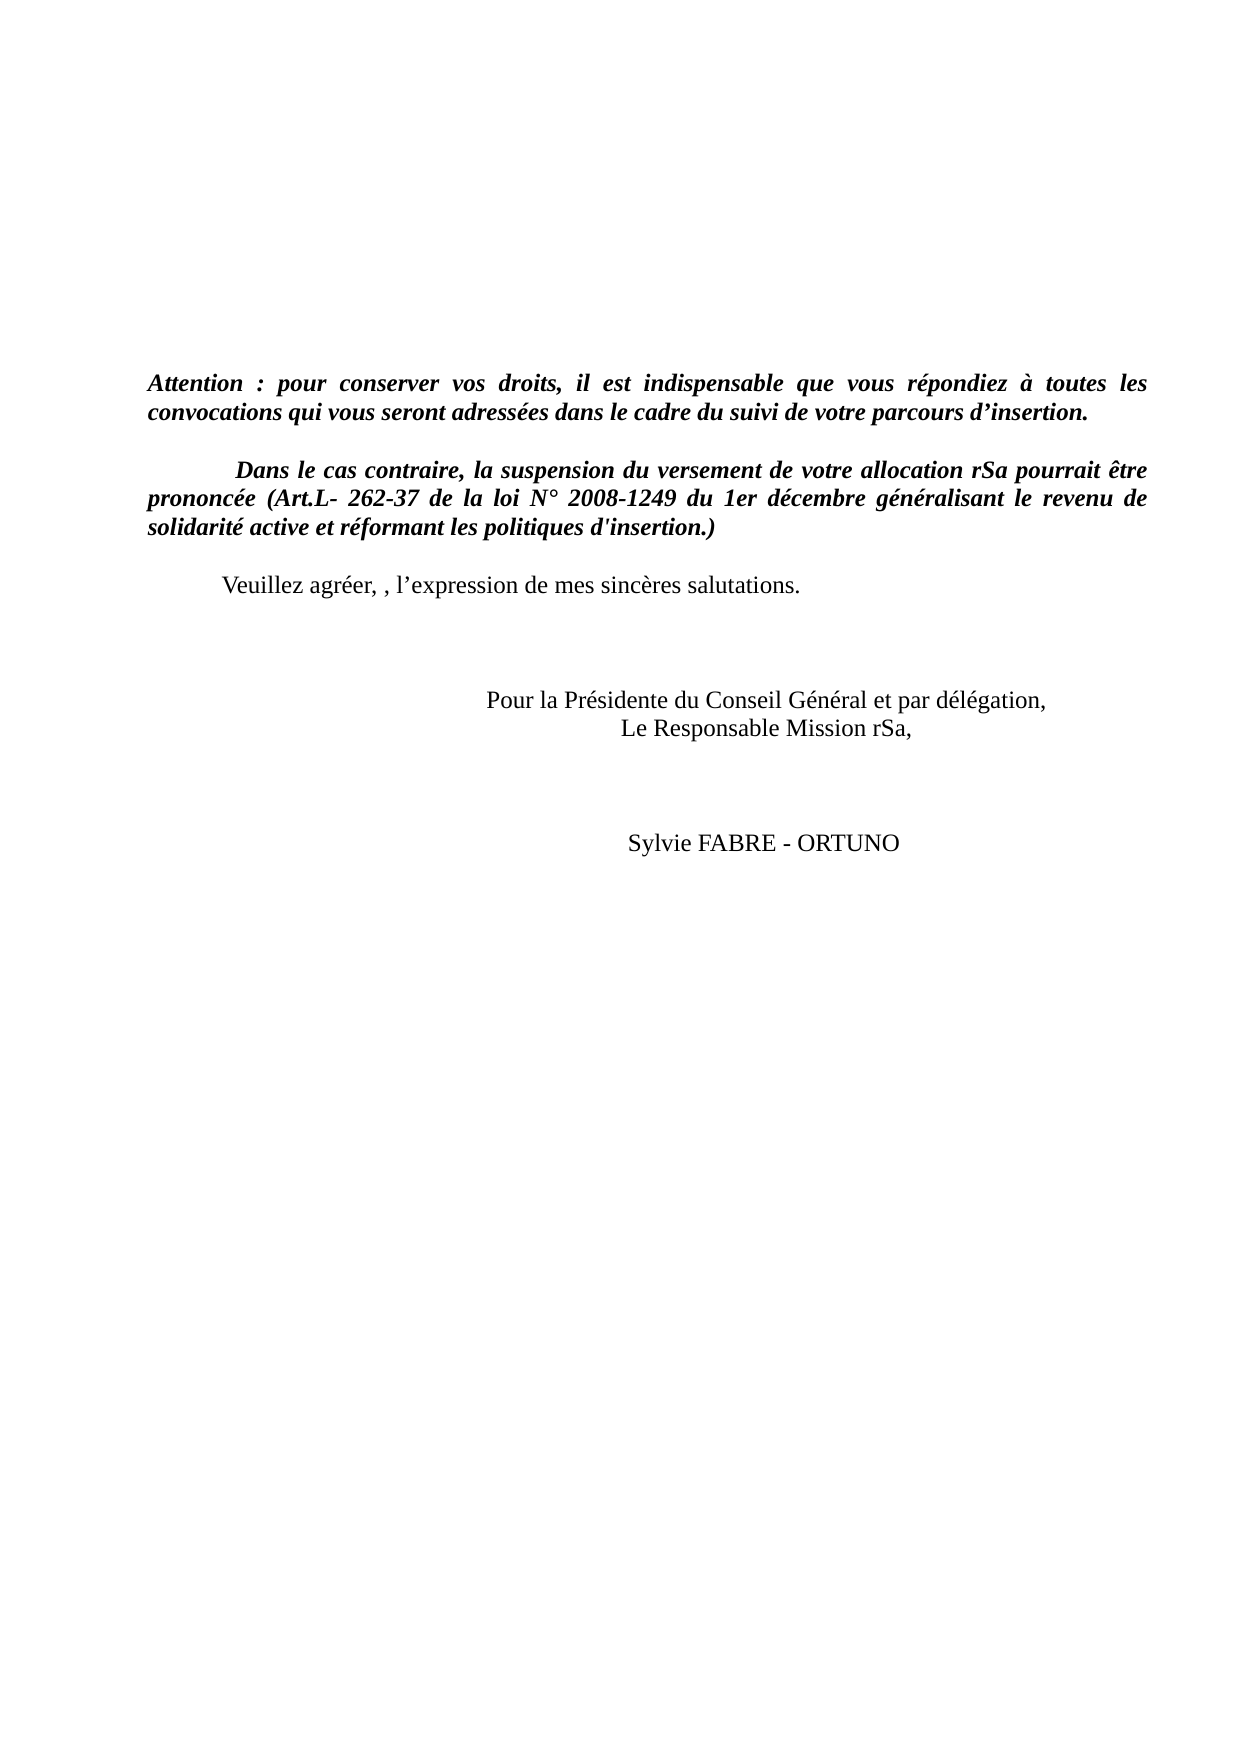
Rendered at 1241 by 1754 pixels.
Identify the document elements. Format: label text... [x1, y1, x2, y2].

text Pour la Présidente du Conseil Général et par délégation, [148, 685, 1152, 713]
text Dans le cas contraire, la suspension du versement de votre allocation rSa pourrait être prononcée (Art.L- 262-37 de la loi N° 2008-1249 du 1er décembre généralisant le revenu de solidarité active et réformant les politiques d'insertion.) [148, 455, 1152, 541]
text Sylvie FABRE - ORTUNO [148, 828, 1152, 857]
text Attention : pour conserver vos droits, il est indispensable que vous répondiez à toutes les convocations qui vous seront adressées dans le cadre du suivi de votre parcours d’insertion. [148, 368, 1152, 426]
text Veuillez agréer, , l’expression de mes sincères salutations. [148, 570, 1152, 598]
text Le Responsable Mission rSa, [148, 713, 1152, 742]
